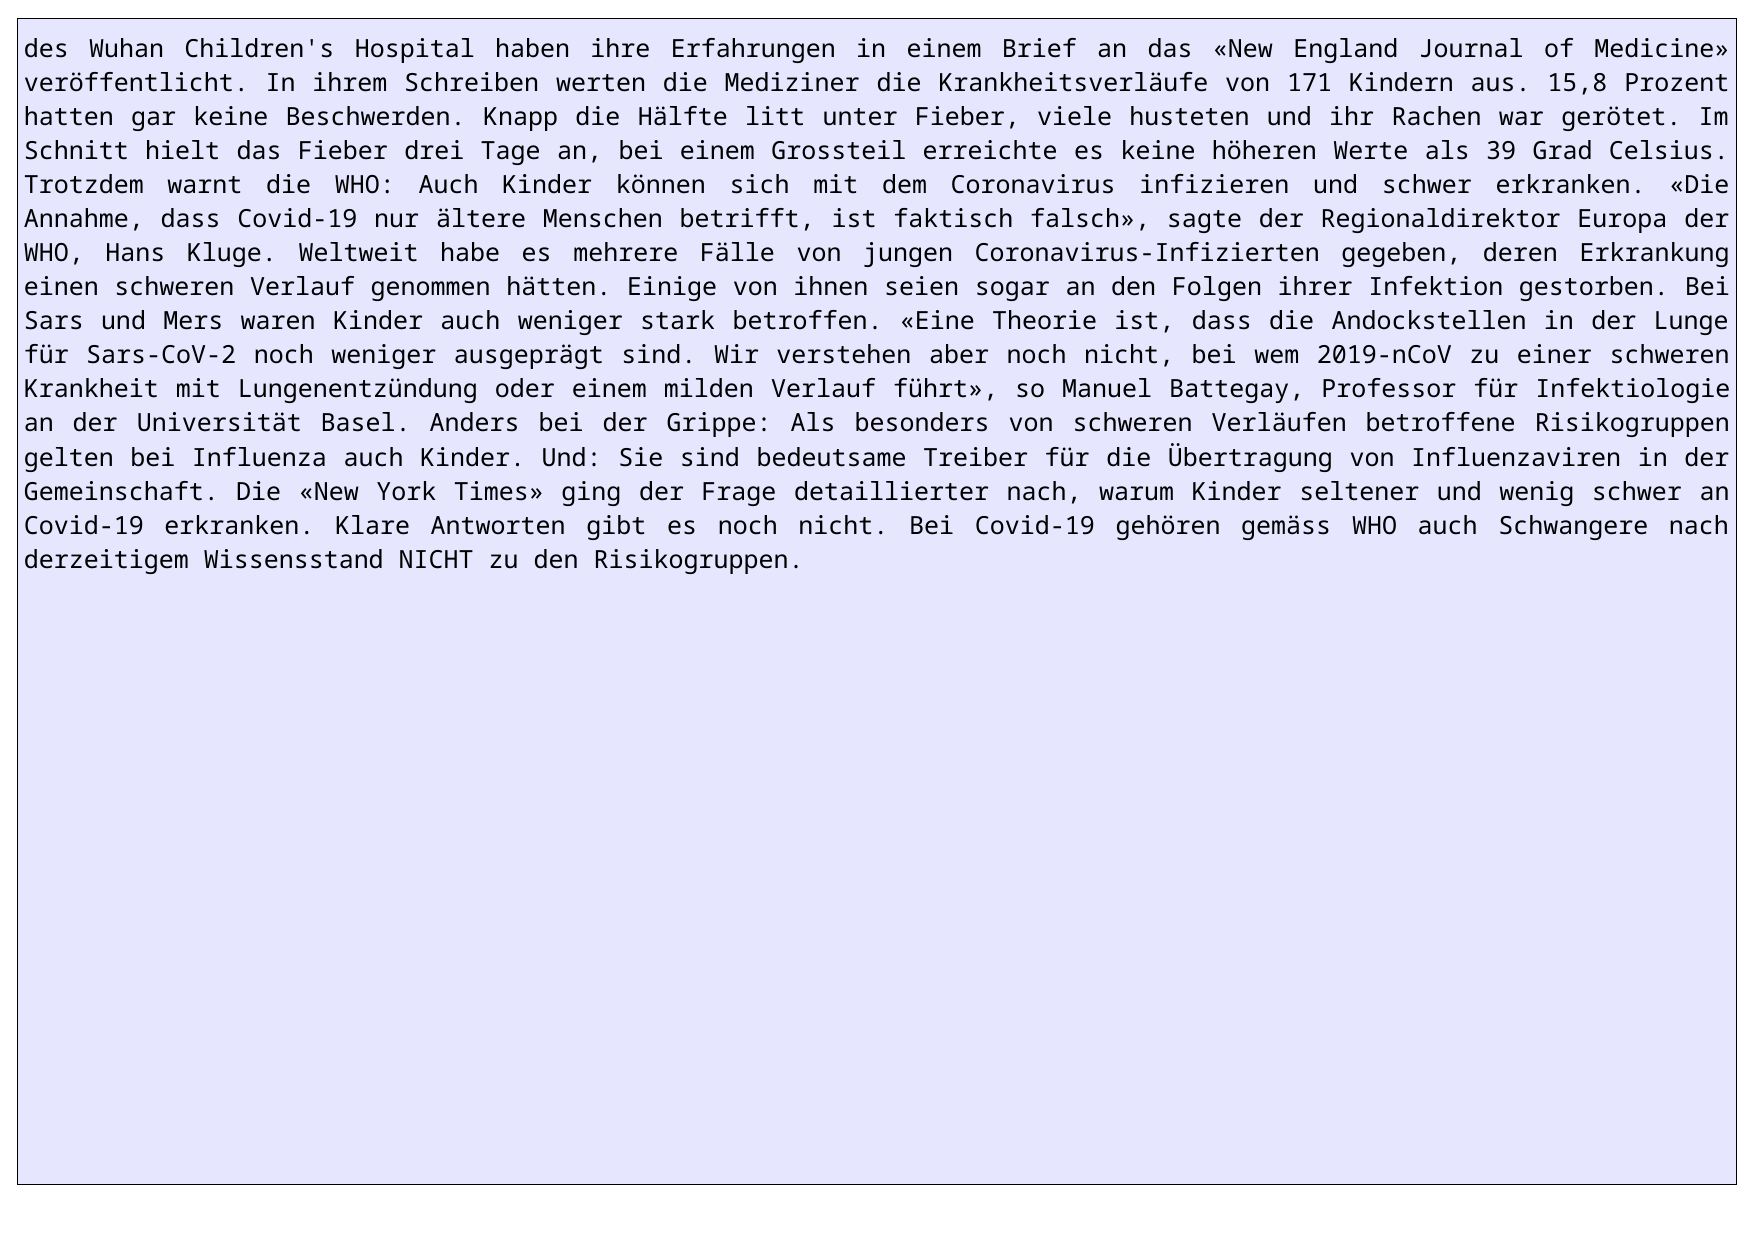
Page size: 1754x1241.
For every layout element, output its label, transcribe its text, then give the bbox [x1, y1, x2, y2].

table_cell des Wuhan Children's Hospital haben ihre Erfahrungen in einem Brief an das «New England Journal of Medicine» veröffentlicht. In ihrem Schreiben werten die Mediziner die Krankheitsverläufe von 171 Kindern aus. 15,8 Prozent hatten gar keine Beschwerden. Knapp die Hälfte litt unter Fieber, viele husteten und ihr Rachen war gerötet. Im Schnitt hielt das Fieber drei Tage an, bei einem Grossteil erreichte es keine höheren Werte als 39 Grad Celsius. Trotzdem warnt die WHO: Auch Kinder können sich mit dem Coronavirus infizieren und schwer erkranken. «Die Annahme, dass Covid-19 nur ältere Menschen betrifft, ist faktisch falsch», sagte der Regionaldirektor Europa der WHO, Hans Kluge. Weltweit habe es mehrere Fälle von jungen Coronavirus-Infizierten gegeben, deren Erkrankung einen schweren Verlauf genommen hätten. Einige von ihnen seien sogar an den Folgen ihrer Infektion gestorben. Bei Sars und Mers waren Kinder auch weniger stark betroffen. «Eine Theorie ist, dass die Andockstellen in der Lunge für Sars-CoV-2 noch weniger ausgeprägt sind. Wir verstehen aber noch nicht, bei wem 2019-nCoV zu einer schweren Krankheit mit Lungenentzündung oder einem milden Verlauf führt», so Manuel Battegay, Professor für Infektiologie an der Universität Basel. Anders bei der Grippe: Als besonders von schweren Verläufen betroffene Risikogruppen gelten bei Influenza auch Kinder. Und: Sie sind bedeutsame Treiber für die Übertragung von Influenzaviren in der Gemeinschaft. Die «New York Times» ging der Frage detaillierter nach, warum Kinder seltener und wenig schwer an Covid-19 erkranken. Klare Antworten gibt es noch nicht. Bei Covid-19 gehören gemäss WHO auch Schwangere nach derzeitigem Wissensstand NICHT zu den Risikogruppen. [18, 19, 1736, 1184]
